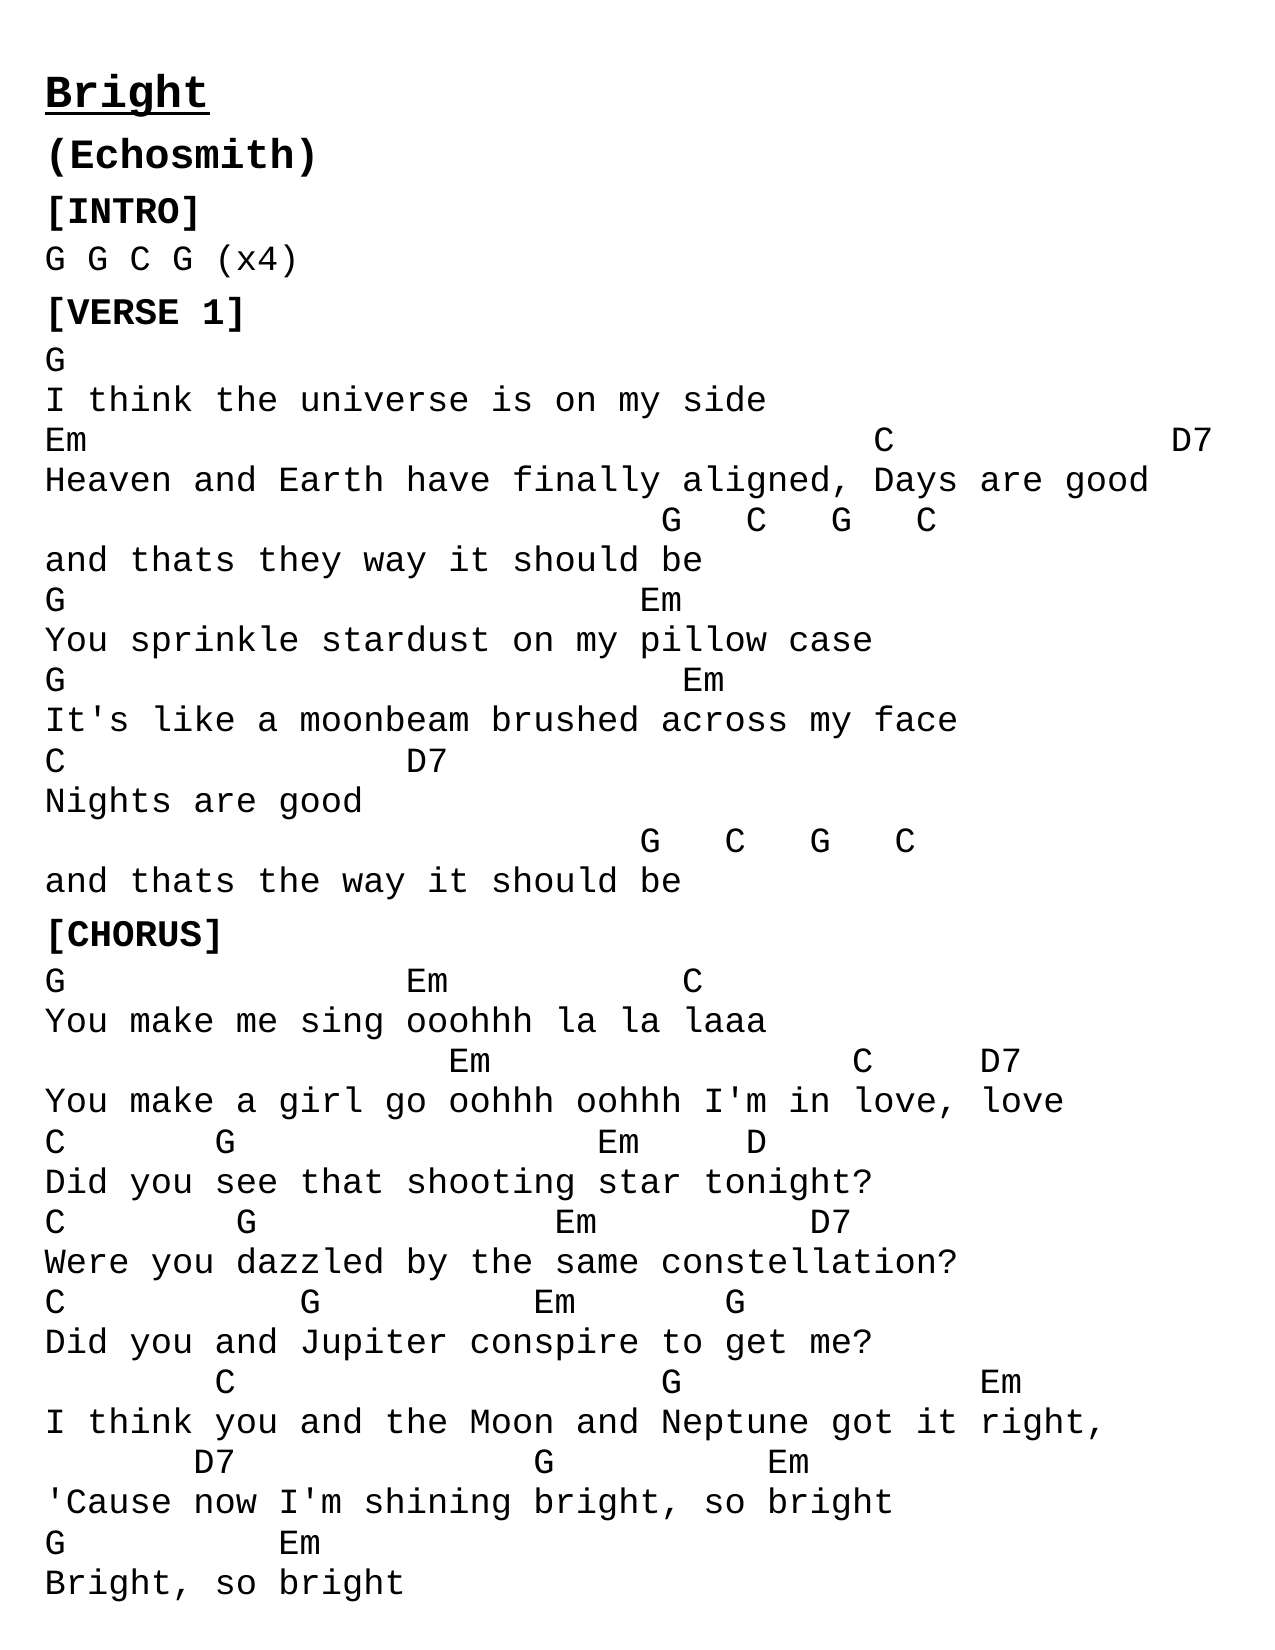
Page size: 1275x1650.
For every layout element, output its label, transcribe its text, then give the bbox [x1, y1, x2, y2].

text G Em [44, 662, 1231, 702]
subtitle [VERSE 1] [44, 293, 1231, 336]
text G C G C [44, 823, 1231, 863]
text and thats they way it should be [44, 542, 1231, 582]
text You make a girl go oohhh oohhh I'm in love, love [44, 1083, 1231, 1123]
text C G Em [44, 1364, 1231, 1404]
text I think you and the Moon and Neptune got it right, [44, 1404, 1231, 1444]
subtitle [CHORUS] [44, 915, 1231, 957]
text C G Em D [44, 1123, 1231, 1164]
text Em C D7 [44, 1043, 1231, 1083]
text You sprinkle stardust on my pillow case [44, 622, 1231, 662]
text You make me sing ooohhh la la laaa [44, 1003, 1231, 1043]
text C G Em D7 [44, 1204, 1231, 1244]
subtitle (Echosmith) [44, 134, 1231, 181]
text It's like a moonbeam brushed across my face [44, 702, 1231, 742]
text Did you and Jupiter conspire to get me? [44, 1324, 1231, 1364]
text Em C D7 [44, 422, 1231, 462]
text C D7 [44, 742, 1231, 783]
text Did you see that shooting star tonight? [44, 1164, 1231, 1204]
text G Em C [44, 963, 1231, 1003]
text Nights are good [44, 783, 1231, 823]
text G C G C [44, 502, 1231, 542]
text I think the universe is on my side [44, 382, 1231, 422]
text G G C G (x4) [44, 241, 1231, 281]
subtitle [INTRO] [44, 193, 1231, 235]
text G Em [44, 1524, 1231, 1565]
text and thats the way it should be [44, 863, 1231, 903]
text D7 G Em [44, 1444, 1231, 1484]
text Bright, so bright [44, 1565, 1231, 1605]
text G [44, 341, 1231, 382]
text 'Cause now I'm shining bright, so bright [44, 1484, 1231, 1524]
text G Em [44, 582, 1231, 622]
subtitle Bright [44, 69, 1231, 121]
text Were you dazzled by the same constellation? [44, 1244, 1231, 1284]
text C G Em G [44, 1284, 1231, 1324]
text Heaven and Earth have finally aligned, Days are good [44, 462, 1231, 502]
